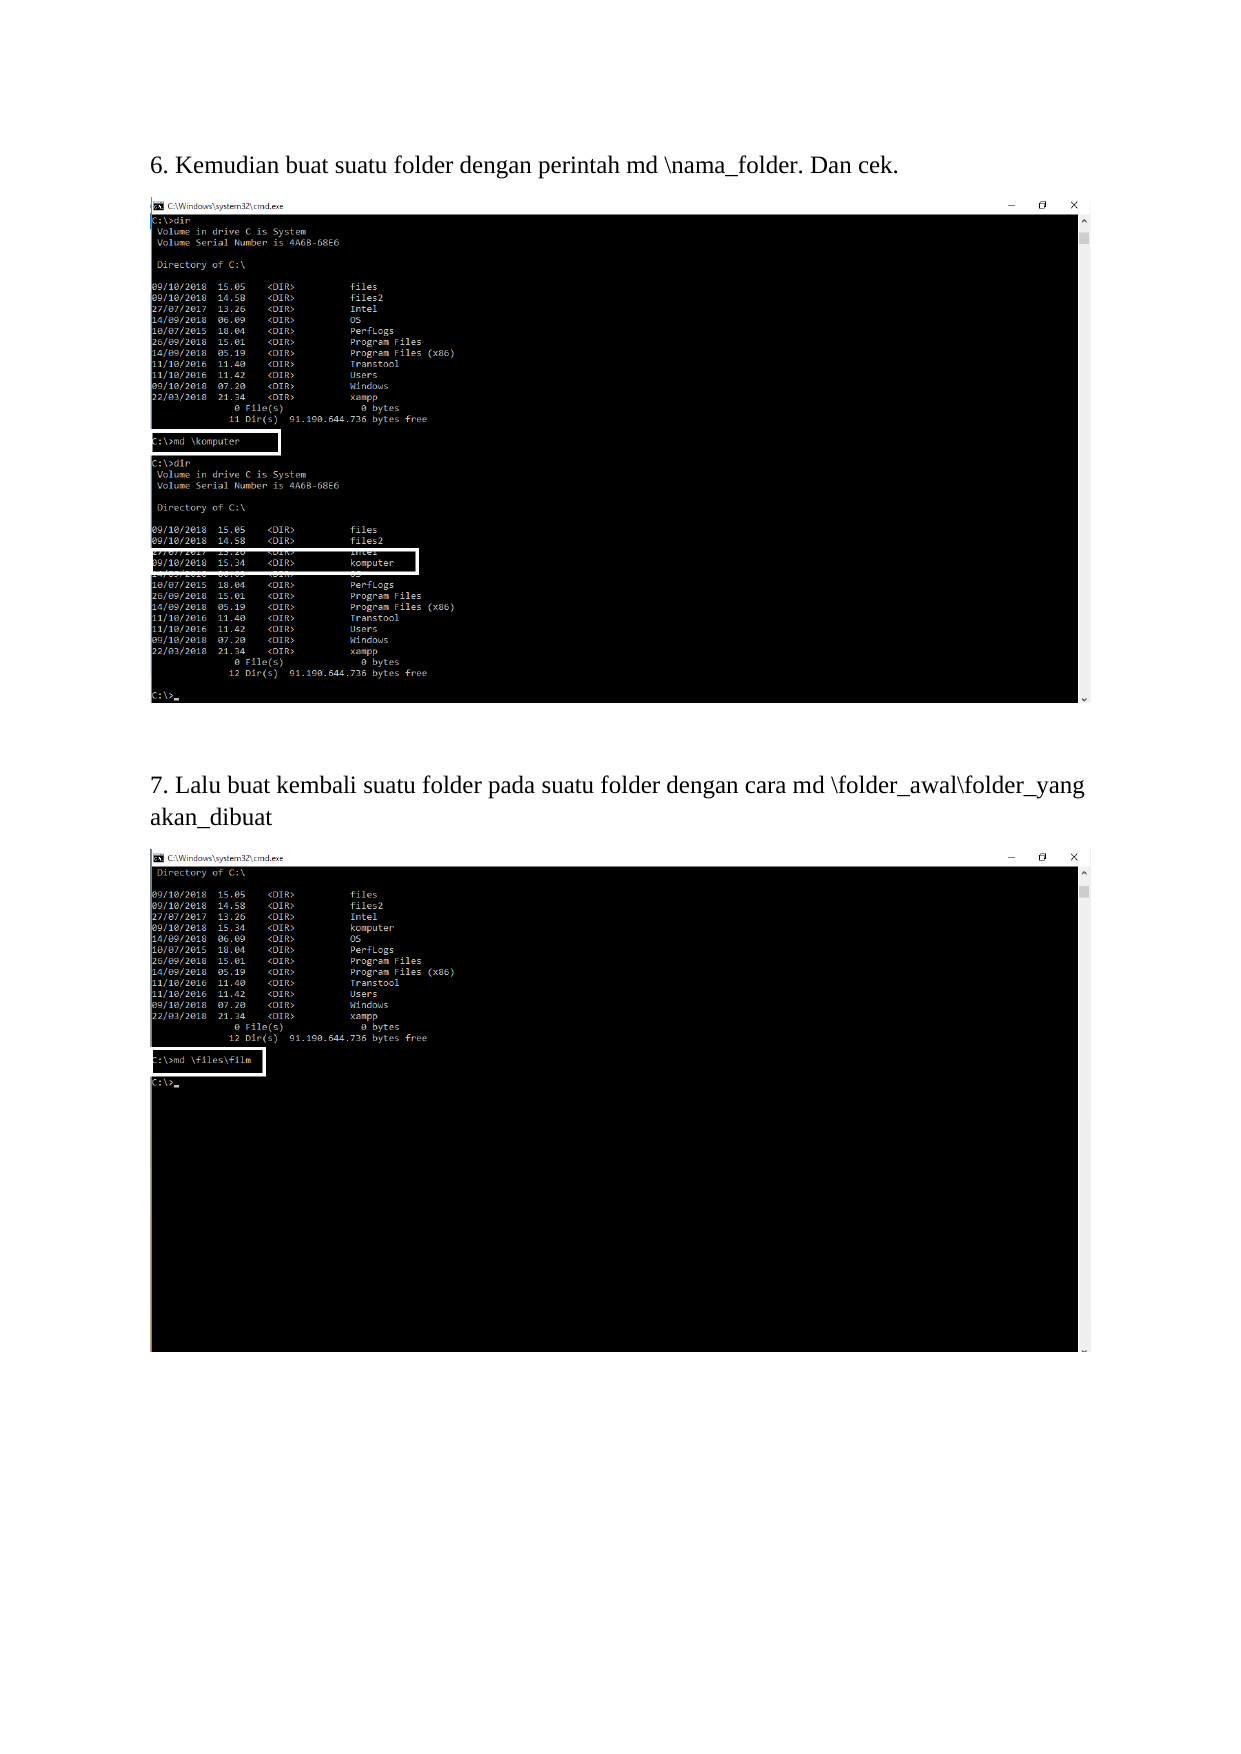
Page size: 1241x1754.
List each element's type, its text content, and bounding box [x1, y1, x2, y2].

text 7. Lalu buat kembali suatu folder pada suatu folder dengan cara md \folder_awal\folder_yang akan_dibuat [150, 771, 1090, 830]
picture [150, 197, 1091, 703]
text 6. Kemudian buat suatu folder dengan perintah md \nama_folder. Dan cek. [150, 150, 1090, 179]
picture [150, 849, 1091, 1352]
